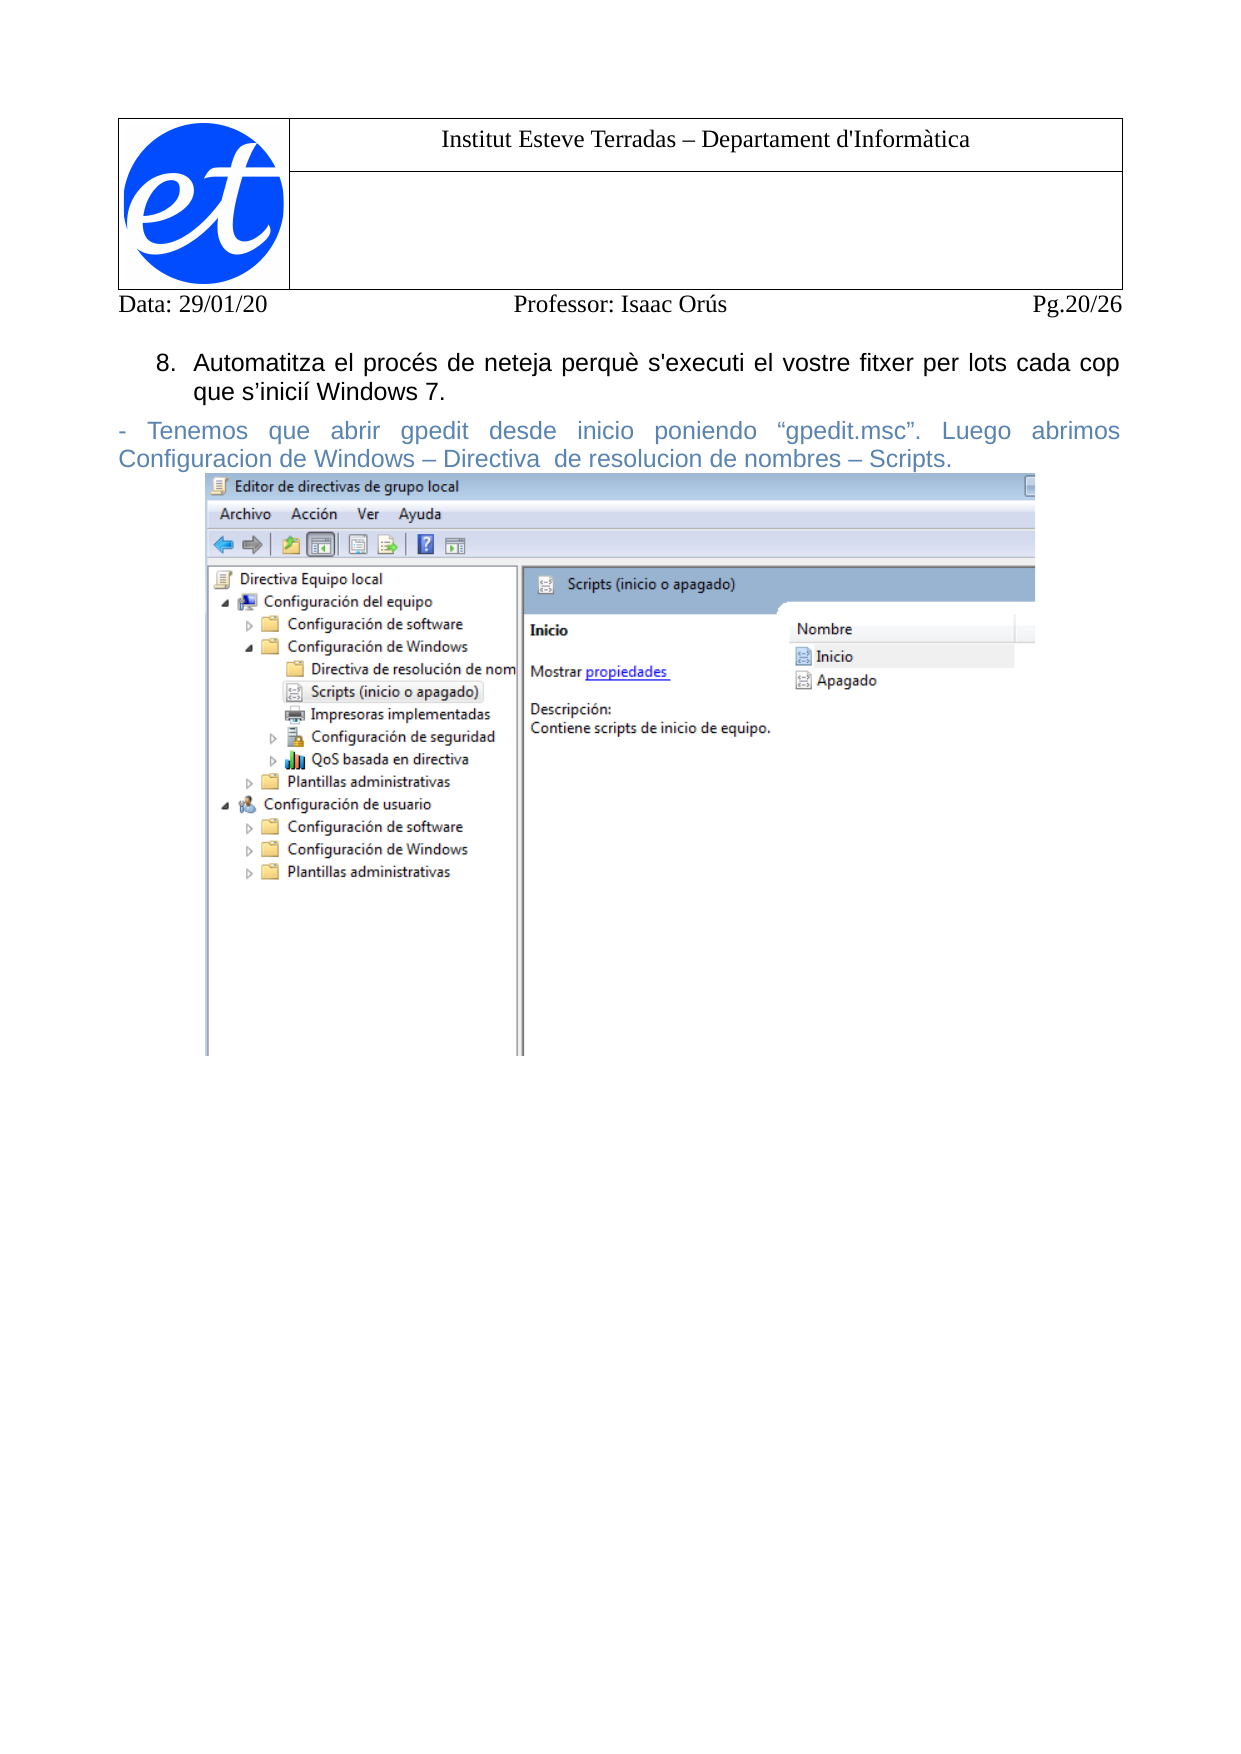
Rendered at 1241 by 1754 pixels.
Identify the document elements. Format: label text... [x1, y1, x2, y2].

picture [123, 123, 284, 284]
picture [205, 473, 1035, 1056]
list Automatitza el procés de neteja perquè s'executi el vostre fitxer per lots cada cop que s’inicií Windows 7. [156, 348, 1122, 405]
text - Tenemos que abrir gpedit desde inicio poniendo “gpedit.msc”. Luego abrimos Configuracion de Windows – Directiva de resolucion de nombres – Scripts. [118, 416, 1122, 473]
